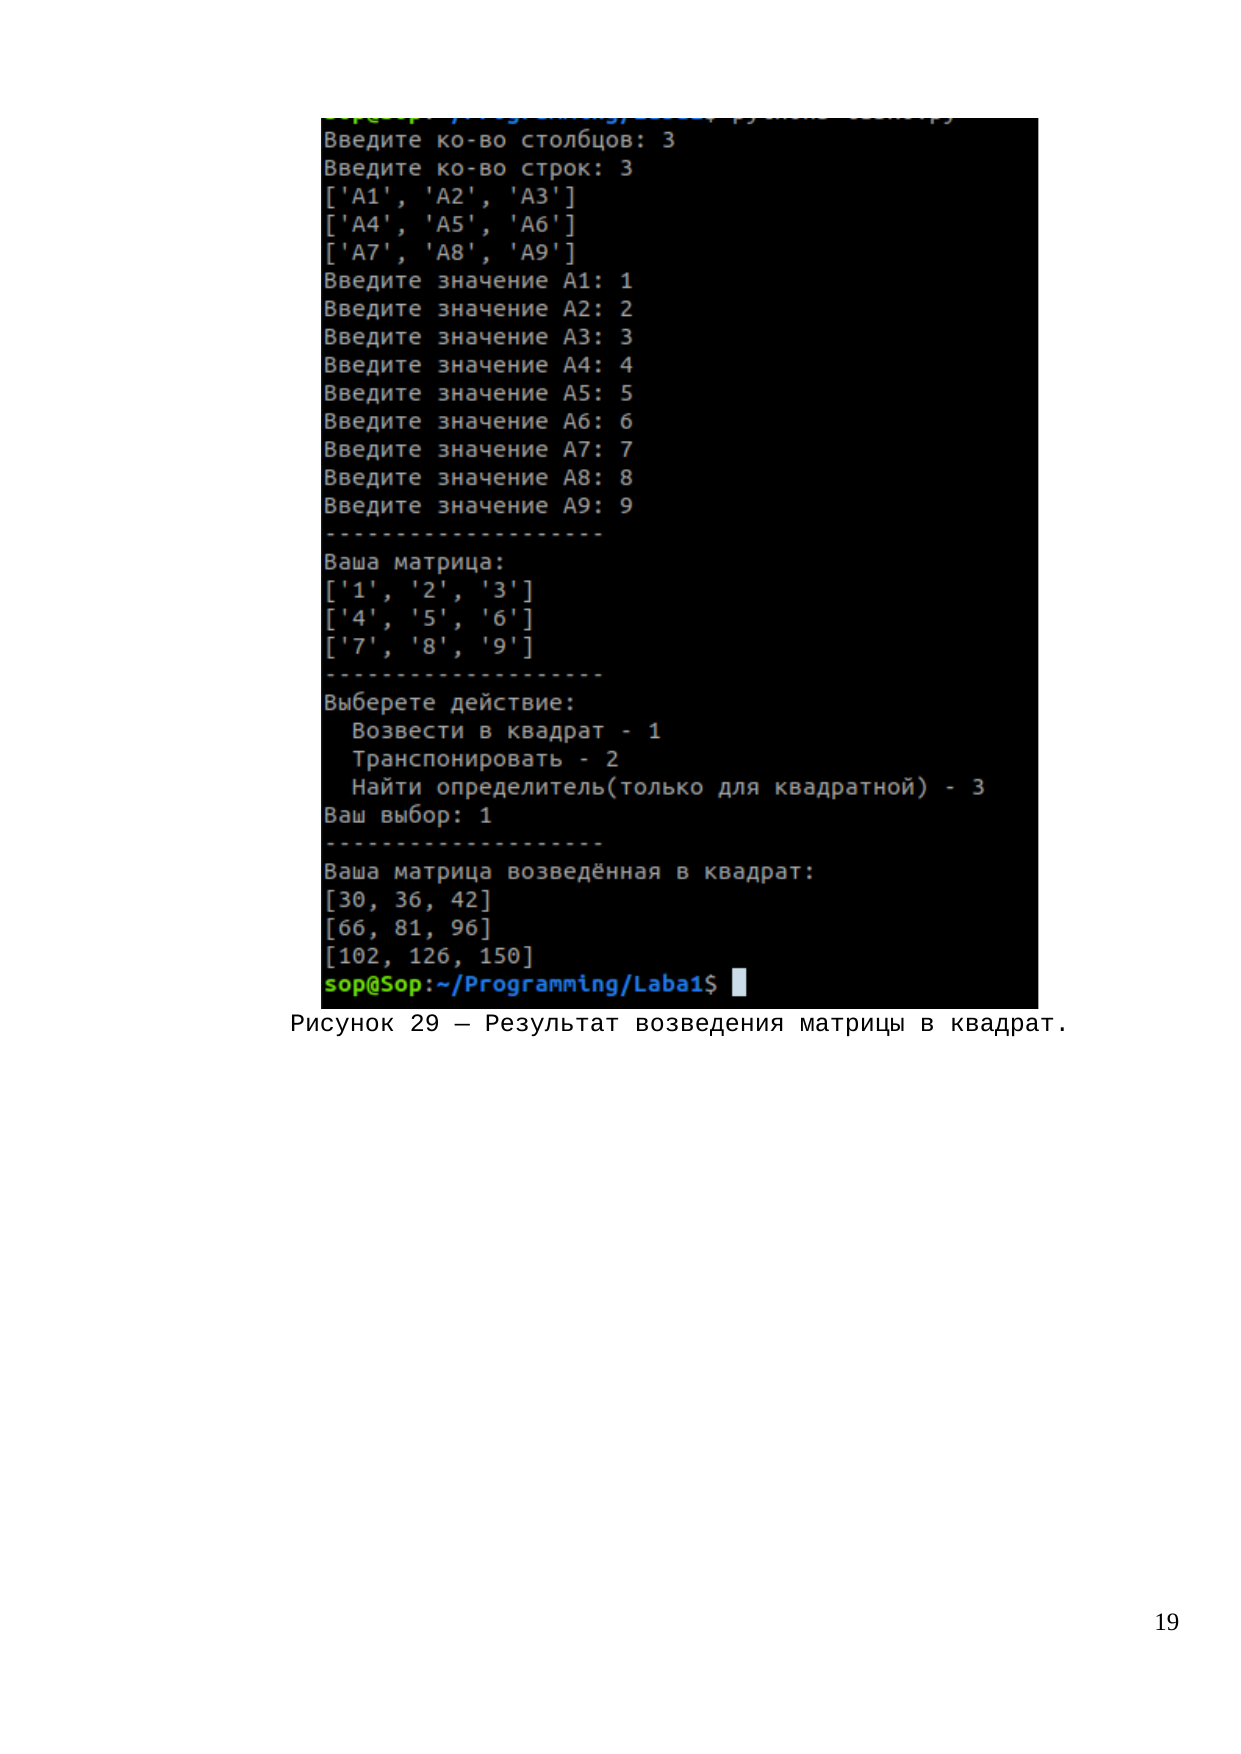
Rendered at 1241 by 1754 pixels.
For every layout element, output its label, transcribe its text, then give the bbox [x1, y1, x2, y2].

text Рисунок 29 — Результат возведения матрицы в квадрат. [180, 1011, 1179, 1039]
picture [321, 118, 1039, 1009]
